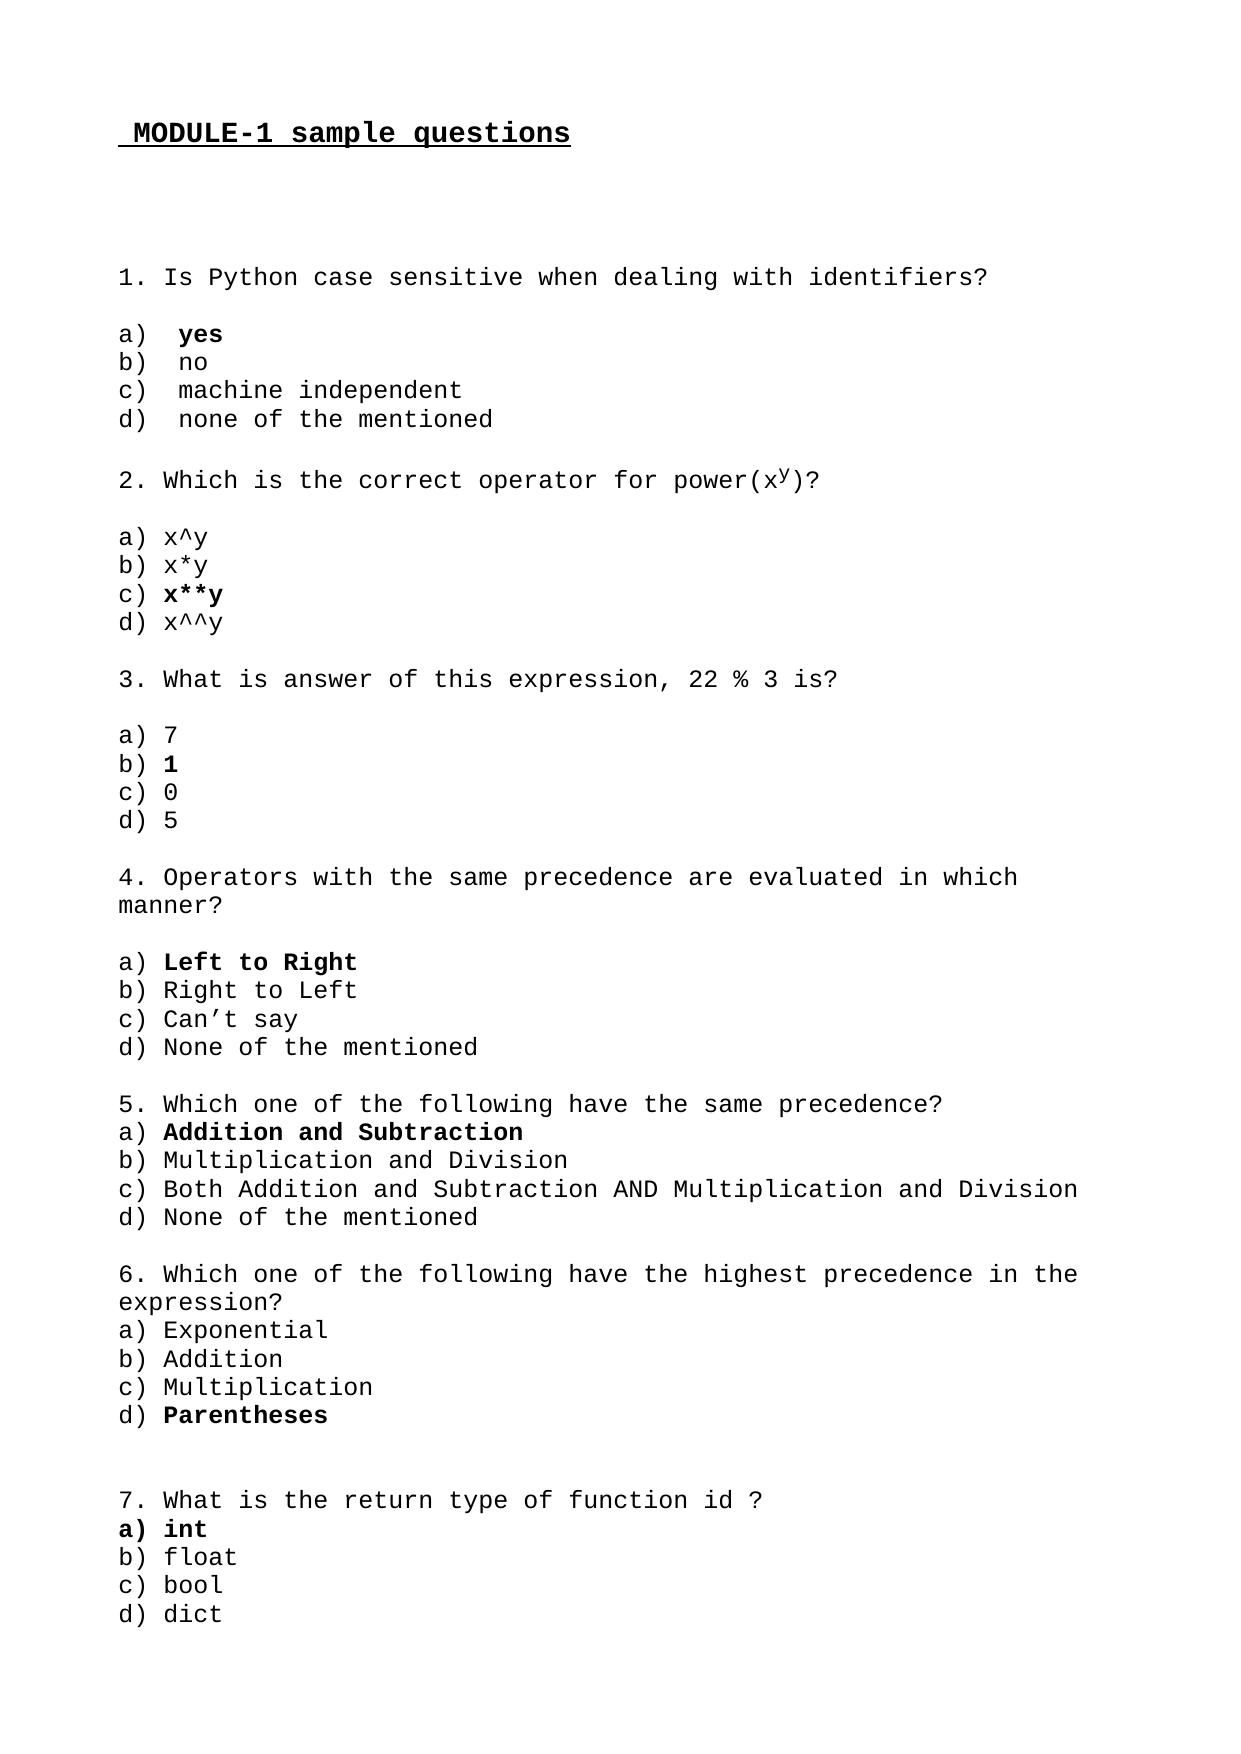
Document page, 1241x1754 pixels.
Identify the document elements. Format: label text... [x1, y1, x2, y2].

text 2. Which is the correct operator for power(xy)? [118, 463, 1122, 496]
text b) x*y [118, 553, 1122, 581]
text d) 5 [118, 808, 1122, 836]
text MODULE-1 sample questions [118, 118, 1122, 151]
text 3. What is answer of this expression, 22 % 3 is? [118, 666, 1122, 694]
text b) no [118, 349, 1122, 378]
text 5. Which one of the following have the same precedence? a) Addition and Subtraction b) Multiplication and Division c) Both Addition and Subtraction AND Multiplication and Division d) None of the mentioned [118, 1091, 1122, 1233]
text 1. Is Python case sensitive when dealing with identifiers? [118, 264, 1122, 293]
text c) x**y [118, 581, 1122, 609]
text b) 1 [118, 751, 1122, 779]
text a) 7 [118, 723, 1122, 751]
text 7. What is the return type of function id ? a) int b) float c) bool d) dict [118, 1488, 1122, 1629]
text d) x^^y [118, 609, 1122, 638]
text a) x^y [118, 524, 1122, 553]
text a) Left to Right b) Right to Left c) Can’t say d) None of the mentioned [118, 921, 1122, 1063]
text d) none of the mentioned [118, 406, 1122, 434]
text 4. Operators with the same precedence are evaluated in which manner? [118, 864, 1122, 921]
text c) machine independent [118, 378, 1122, 406]
text 6. Which one of the following have the highest precedence in the expression? a) Exponential b) Addition c) Multiplication d) Parentheses [118, 1261, 1122, 1431]
text a) yes [118, 321, 1122, 349]
text c) 0 [118, 779, 1122, 808]
